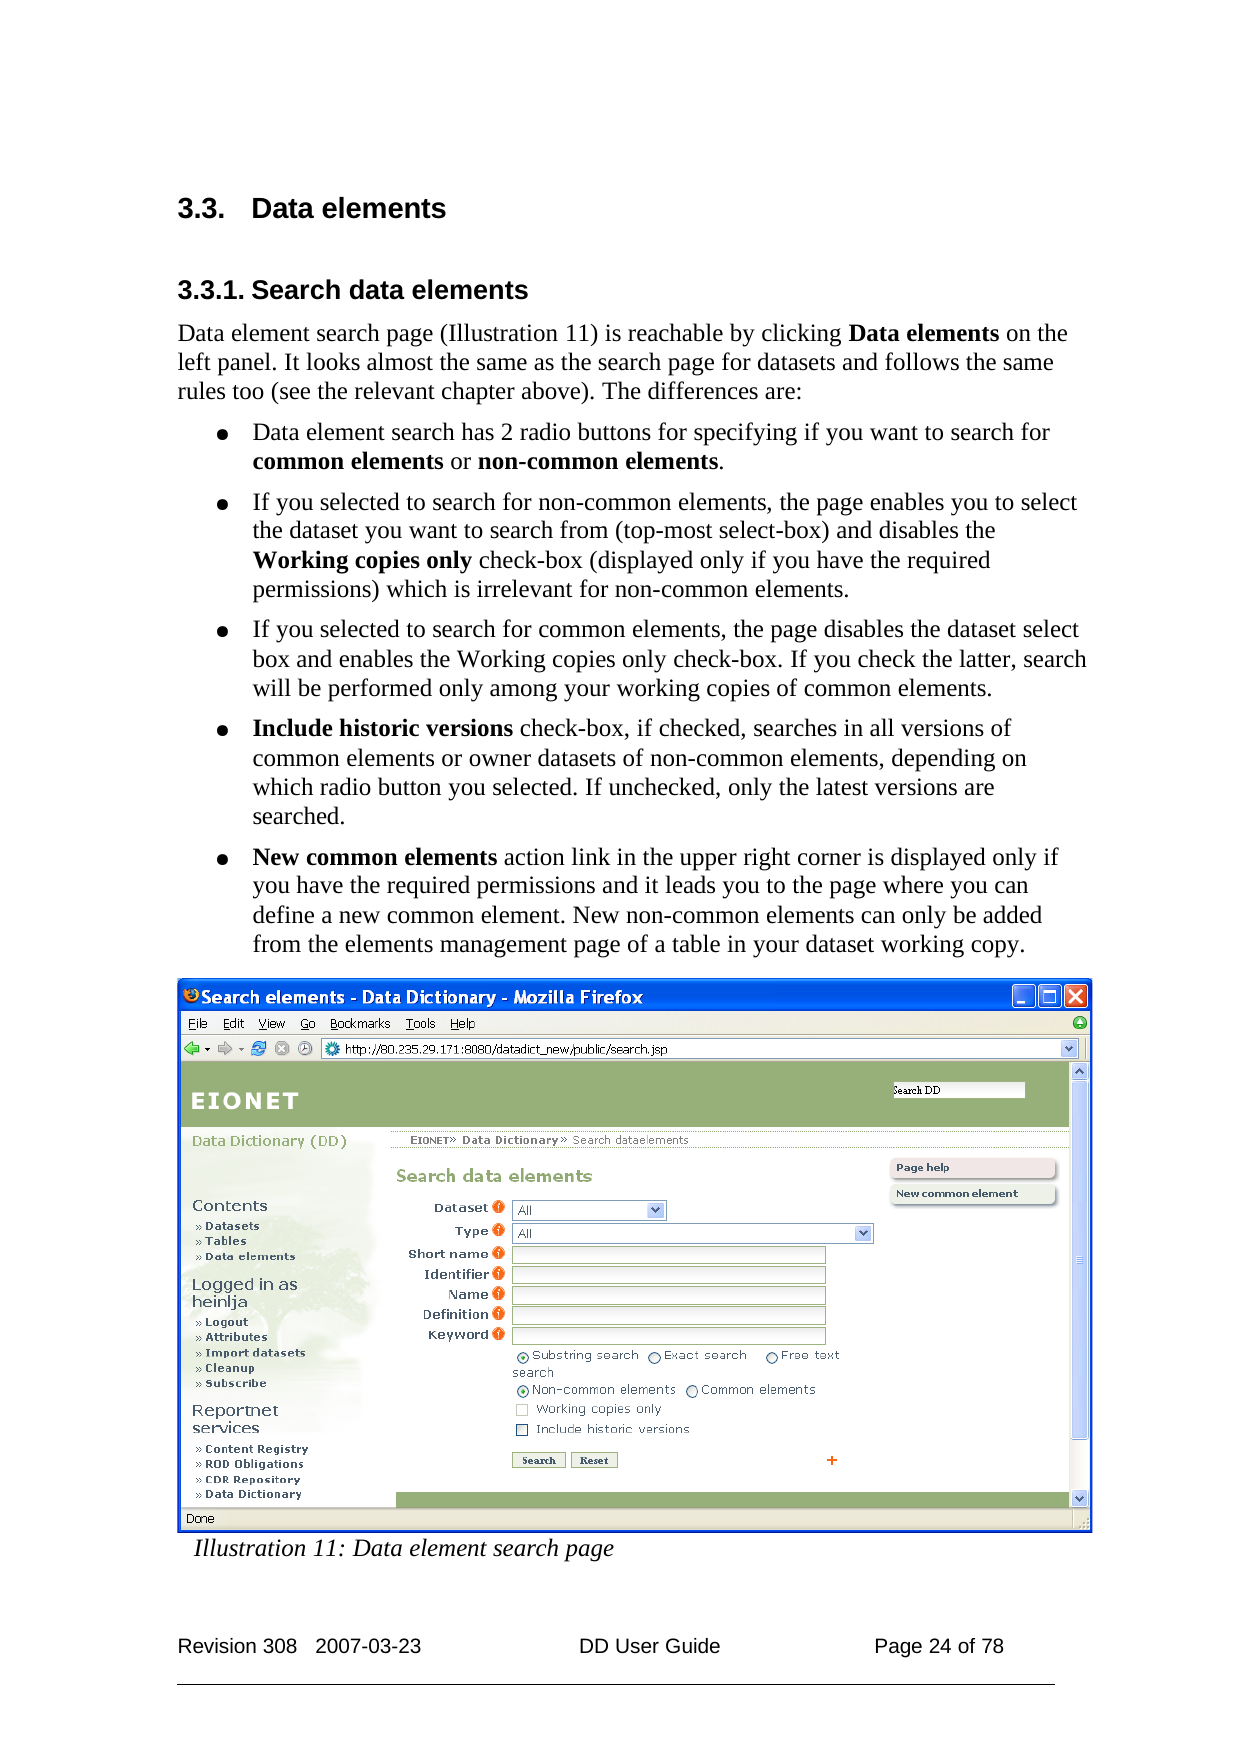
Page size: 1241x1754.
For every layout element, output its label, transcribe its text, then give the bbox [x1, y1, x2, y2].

list Include historic versions check-box, if checked, searches in all versions of common elements or owner datasets of non-common elements, depending on which radio button you selected. If unchecked, only the latest versions are searched. [215, 713, 1092, 829]
subtitle Data elements [177, 191, 1092, 224]
list Data element search has 2 radio buttons for specifying if you want to search for common elements or non-common elements. [215, 416, 1092, 474]
text Illustration 11: Data element search page [194, 1533, 1076, 1562]
list If you selected to search for non-common elements, the page enables you to select the dataset you want to search from (top-most select-box) and disables the Working copies only check-box (displayed only if you have the required permissions) which is irrelevant for non-common elements. [215, 486, 1092, 603]
list New common elements action link in the upper right corner is displayed only if you have the required permissions and it leads you to the page where you can define a new common element. New non-common elements can only be added from the elements management page of a table in your dataset working copy. [215, 841, 1092, 958]
text Data element search page (Illustration 11) is reachable by clicking Data elements on the left panel. It looks almost the same as the search page for datasets and follows the same rules too (see the relevant chapter above). The differences are: [177, 317, 1092, 405]
picture [177, 978, 1093, 1533]
list If you selected to search for common elements, the page disables the dataset select box and enables the Working copies only check-box. If you check the latter, search will be performed only among your working copies of common elements. [215, 614, 1092, 702]
subtitle Search data elements [177, 274, 1092, 305]
